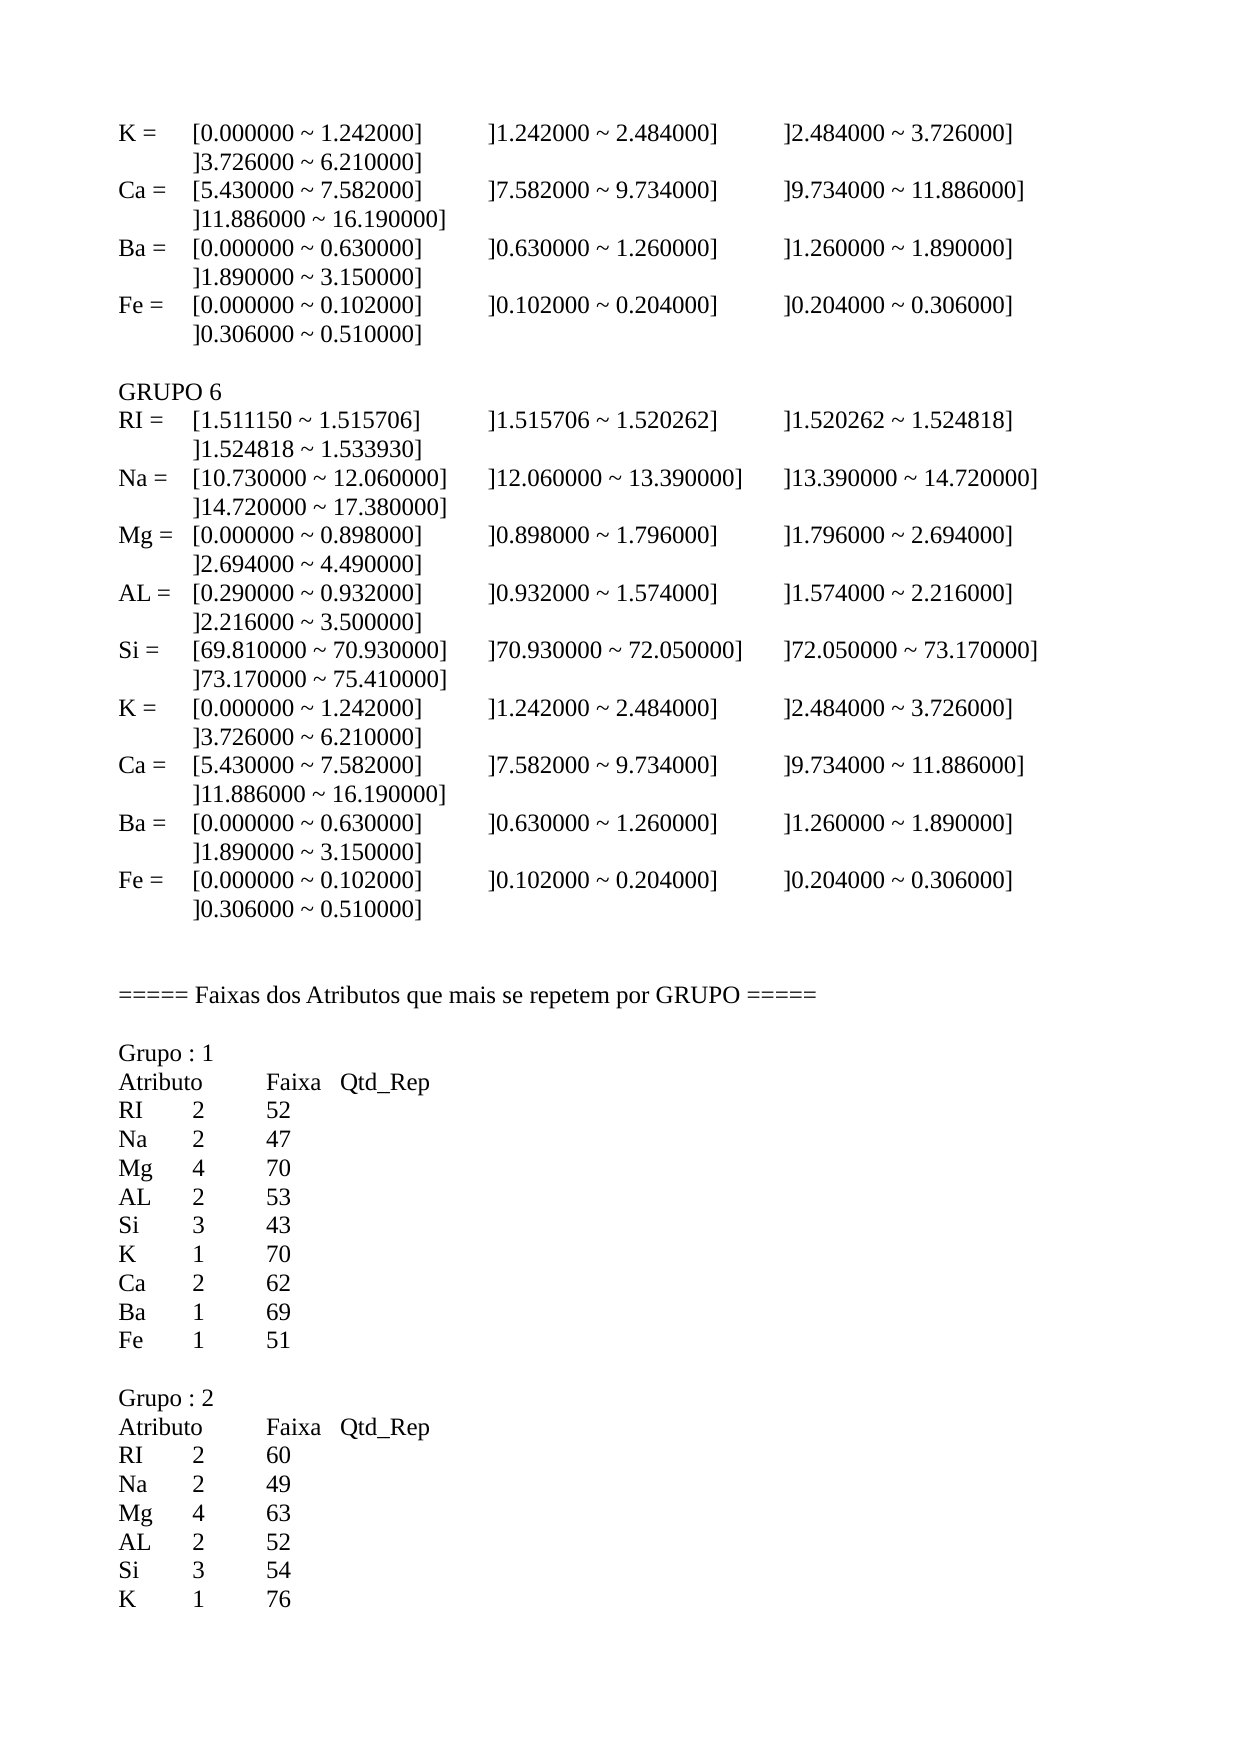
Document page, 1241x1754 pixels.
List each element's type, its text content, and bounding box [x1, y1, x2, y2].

text Ca = [5.430000 ~ 7.582000] ]7.582000 ~ 9.734000] ]9.734000 ~ 11.886000] ]11.886000 ~ 16.190000] [118, 751, 1122, 808]
text AL 2 52 [118, 1527, 1122, 1556]
text Na = [10.730000 ~ 12.060000] ]12.060000 ~ 13.390000] ]13.390000 ~ 14.720000] ]14.720000 ~ 17.380000] [118, 463, 1122, 521]
text Mg = [0.000000 ~ 0.898000] ]0.898000 ~ 1.796000] ]1.796000 ~ 2.694000] ]2.694000 ~ 4.490000] [118, 521, 1122, 578]
text Mg 4 70 [118, 1153, 1122, 1182]
text Grupo : 1 [118, 1038, 1122, 1067]
text Fe 1 51 [118, 1326, 1122, 1354]
text Ba = [0.000000 ~ 0.630000] ]0.630000 ~ 1.260000] ]1.260000 ~ 1.890000] ]1.890000 ~ 3.150000] [118, 808, 1122, 866]
text ===== Faixas dos Atributos que mais se repetem por GRUPO ===== [118, 981, 1122, 1009]
text K 1 70 [118, 1239, 1122, 1268]
text Ba 1 69 [118, 1297, 1122, 1326]
text Ca 2 62 [118, 1268, 1122, 1297]
text Si 3 43 [118, 1211, 1122, 1239]
text K 1 76 [118, 1584, 1122, 1613]
text AL = [0.290000 ~ 0.932000] ]0.932000 ~ 1.574000] ]1.574000 ~ 2.216000] ]2.216000 ~ 3.500000] [118, 578, 1122, 636]
text RI 2 52 [118, 1096, 1122, 1124]
text Atributo Faixa Qtd_Rep [118, 1067, 1122, 1096]
text Ba = [0.000000 ~ 0.630000] ]0.630000 ~ 1.260000] ]1.260000 ~ 1.890000] ]1.890000 ~ 3.150000] [118, 233, 1122, 291]
text Na 2 49 [118, 1469, 1122, 1498]
text K = [0.000000 ~ 1.242000] ]1.242000 ~ 2.484000] ]2.484000 ~ 3.726000] ]3.726000 ~ 6.210000] [118, 118, 1122, 176]
text Fe = [0.000000 ~ 0.102000] ]0.102000 ~ 0.204000] ]0.204000 ~ 0.306000] ]0.306000 ~ 0.510000] [118, 866, 1122, 923]
text GRUPO 6 [118, 377, 1122, 406]
text Ca = [5.430000 ~ 7.582000] ]7.582000 ~ 9.734000] ]9.734000 ~ 11.886000] ]11.886000 ~ 16.190000] [118, 176, 1122, 233]
text RI = [1.511150 ~ 1.515706] ]1.515706 ~ 1.520262] ]1.520262 ~ 1.524818] ]1.524818 ~ 1.533930] [118, 406, 1122, 463]
text Mg 4 63 [118, 1498, 1122, 1527]
text Si = [69.810000 ~ 70.930000] ]70.930000 ~ 72.050000] ]72.050000 ~ 73.170000] ]73.170000 ~ 75.410000] [118, 636, 1122, 693]
text RI 2 60 [118, 1441, 1122, 1469]
text AL 2 53 [118, 1182, 1122, 1211]
text Atributo Faixa Qtd_Rep [118, 1412, 1122, 1441]
text Fe = [0.000000 ~ 0.102000] ]0.102000 ~ 0.204000] ]0.204000 ~ 0.306000] ]0.306000 ~ 0.510000] [118, 291, 1122, 348]
text Na 2 47 [118, 1124, 1122, 1153]
text Grupo : 2 [118, 1383, 1122, 1412]
text K = [0.000000 ~ 1.242000] ]1.242000 ~ 2.484000] ]2.484000 ~ 3.726000] ]3.726000 ~ 6.210000] [118, 693, 1122, 751]
text Si 3 54 [118, 1556, 1122, 1584]
